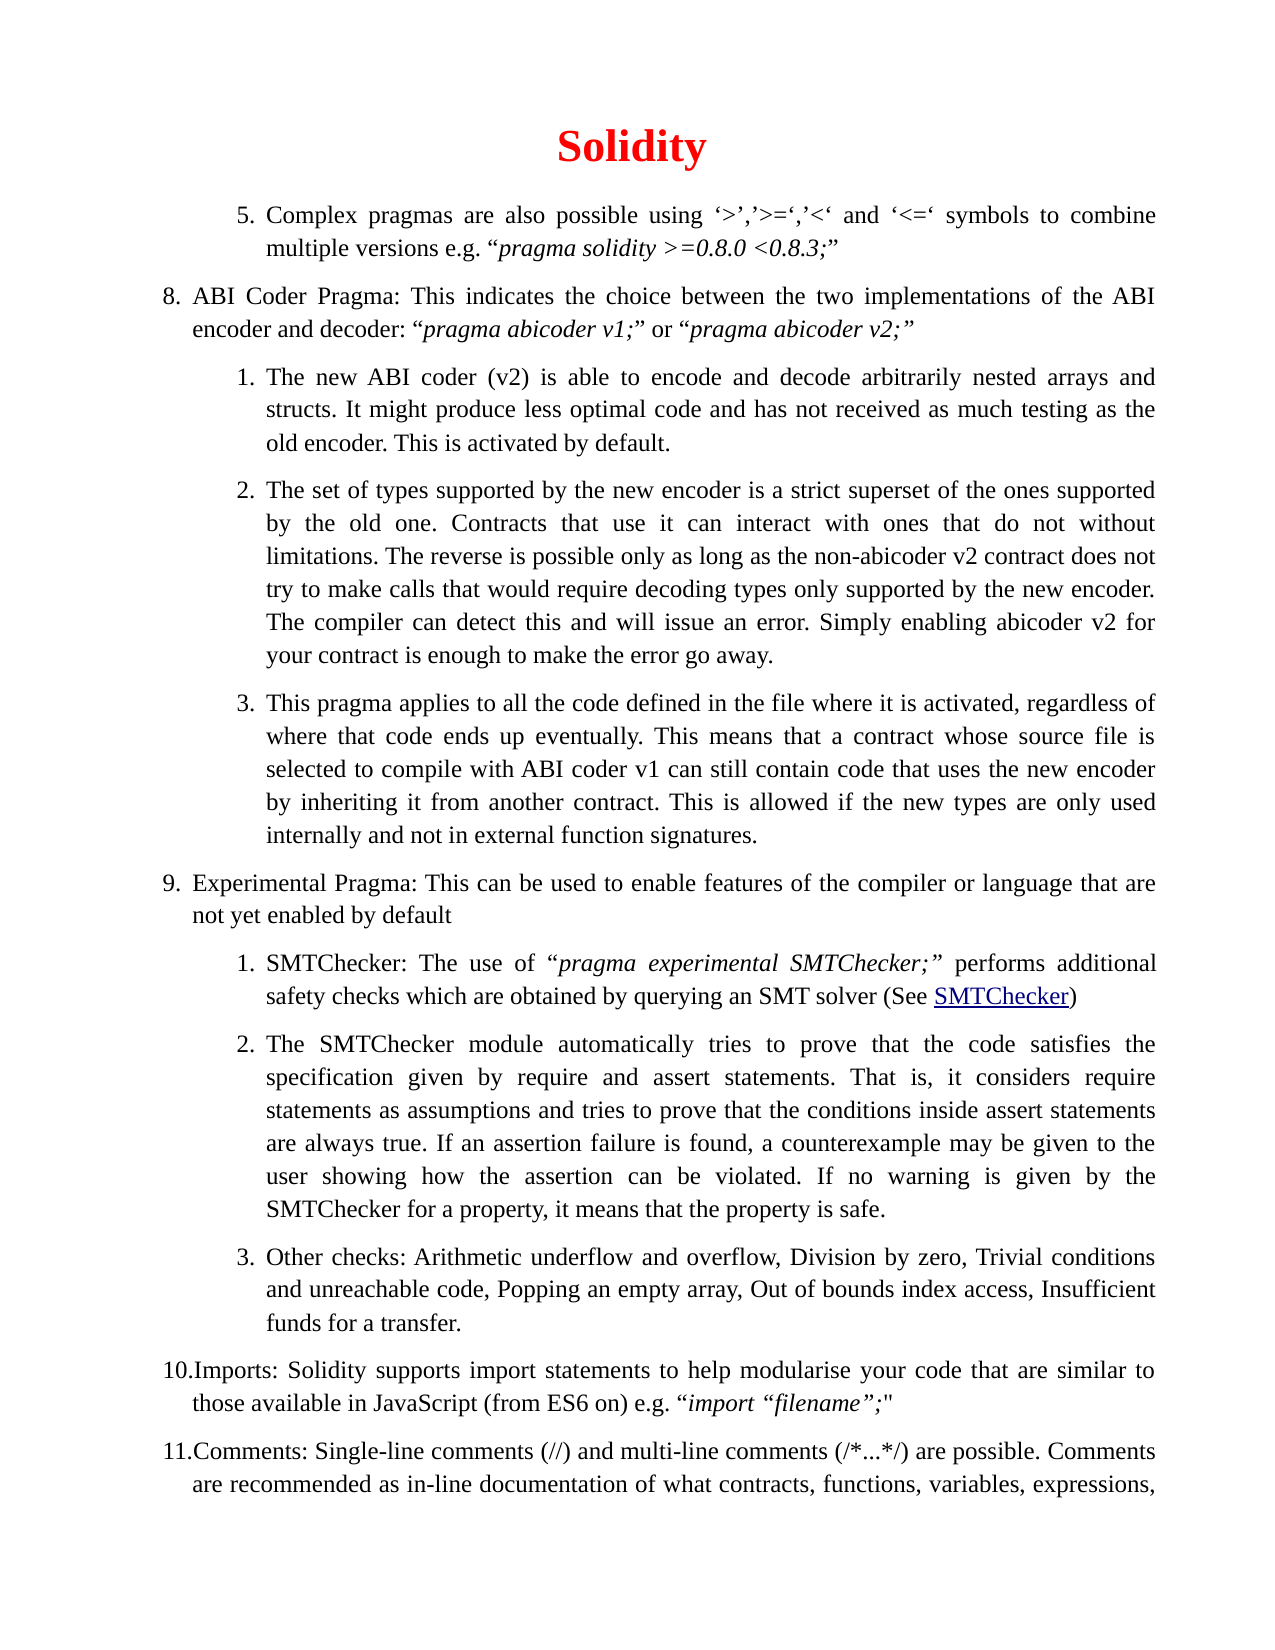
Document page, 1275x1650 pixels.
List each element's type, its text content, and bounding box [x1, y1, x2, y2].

list Comments: Single-line comments (//) and multi-line comments (/*...*/) are possible. Comments are recommended as in-line documentation of what contracts, functions, variables, expressions, [162, 1436, 1157, 1498]
list This pragma applies to all the code defined in the file where it is activated, regardless of where that code ends up eventually. This means that a contract whose source file is selected to compile with ABI coder v1 can still contain code that uses the new encoder by inheriting it from another contract. This is allowed if the new types are only used internally and not in external function signatures. [236, 688, 1157, 849]
list Imports: Solidity supports import statements to help modularise your code that are similar to those available in JavaScript (from ES6 on) e.g. “import “filename”;" [162, 1355, 1157, 1417]
list SMTChecker: The use of “pragma experimental SMTChecker;” performs additional safety checks which are obtained by querying an SMT solver (See SMTChecker) [236, 948, 1157, 1010]
list The new ABI coder (v2) is able to encode and decode arbitrarily nested arrays and structs. It might produce less optimal code and has not received as much testing as the old encoder. This is activated by default. [236, 362, 1157, 456]
list Complex pragmas are also possible using ‘>’,’>=‘,’<‘ and ‘<=‘ symbols to combine multiple versions e.g. “pragma solidity >=0.8.0 <0.8.3;” [236, 200, 1157, 262]
list Other checks: Arithmetic underflow and overflow, Division by zero, Trivial conditions and unreachable code, Popping an empty array, Out of bounds index access, Insufficient funds for a transfer. [236, 1242, 1157, 1336]
list The set of types supported by the new encoder is a strict superset of the ones supported by the old one. Contracts that use it can interact with ones that do not without limitations. The reverse is possible only as long as the non-abicoder v2 contract does not try to make calls that would require decoding types only supported by the new encoder. The compiler can detect this and will issue an error. Simply enabling abicoder v2 for your contract is enough to make the error go away. [236, 475, 1157, 669]
list Experimental Pragma: This can be used to enable features of the compiler or language that are not yet enabled by default [162, 868, 1157, 929]
list ABI Coder Pragma: This indicates the choice between the two implementations of the ABI encoder and decoder: “pragma abicoder v1;” or “pragma abicoder v2;” [162, 281, 1157, 343]
list The SMTChecker module automatically tries to prove that the code satisfies the specification given by require and assert statements. That is, it considers require statements as assumptions and tries to prove that the conditions inside assert statements are always true. If an assertion failure is found, a counterexample may be given to the user showing how the assertion can be violated. If no warning is given by the SMTChecker for a property, it means that the property is safe. [236, 1029, 1157, 1223]
